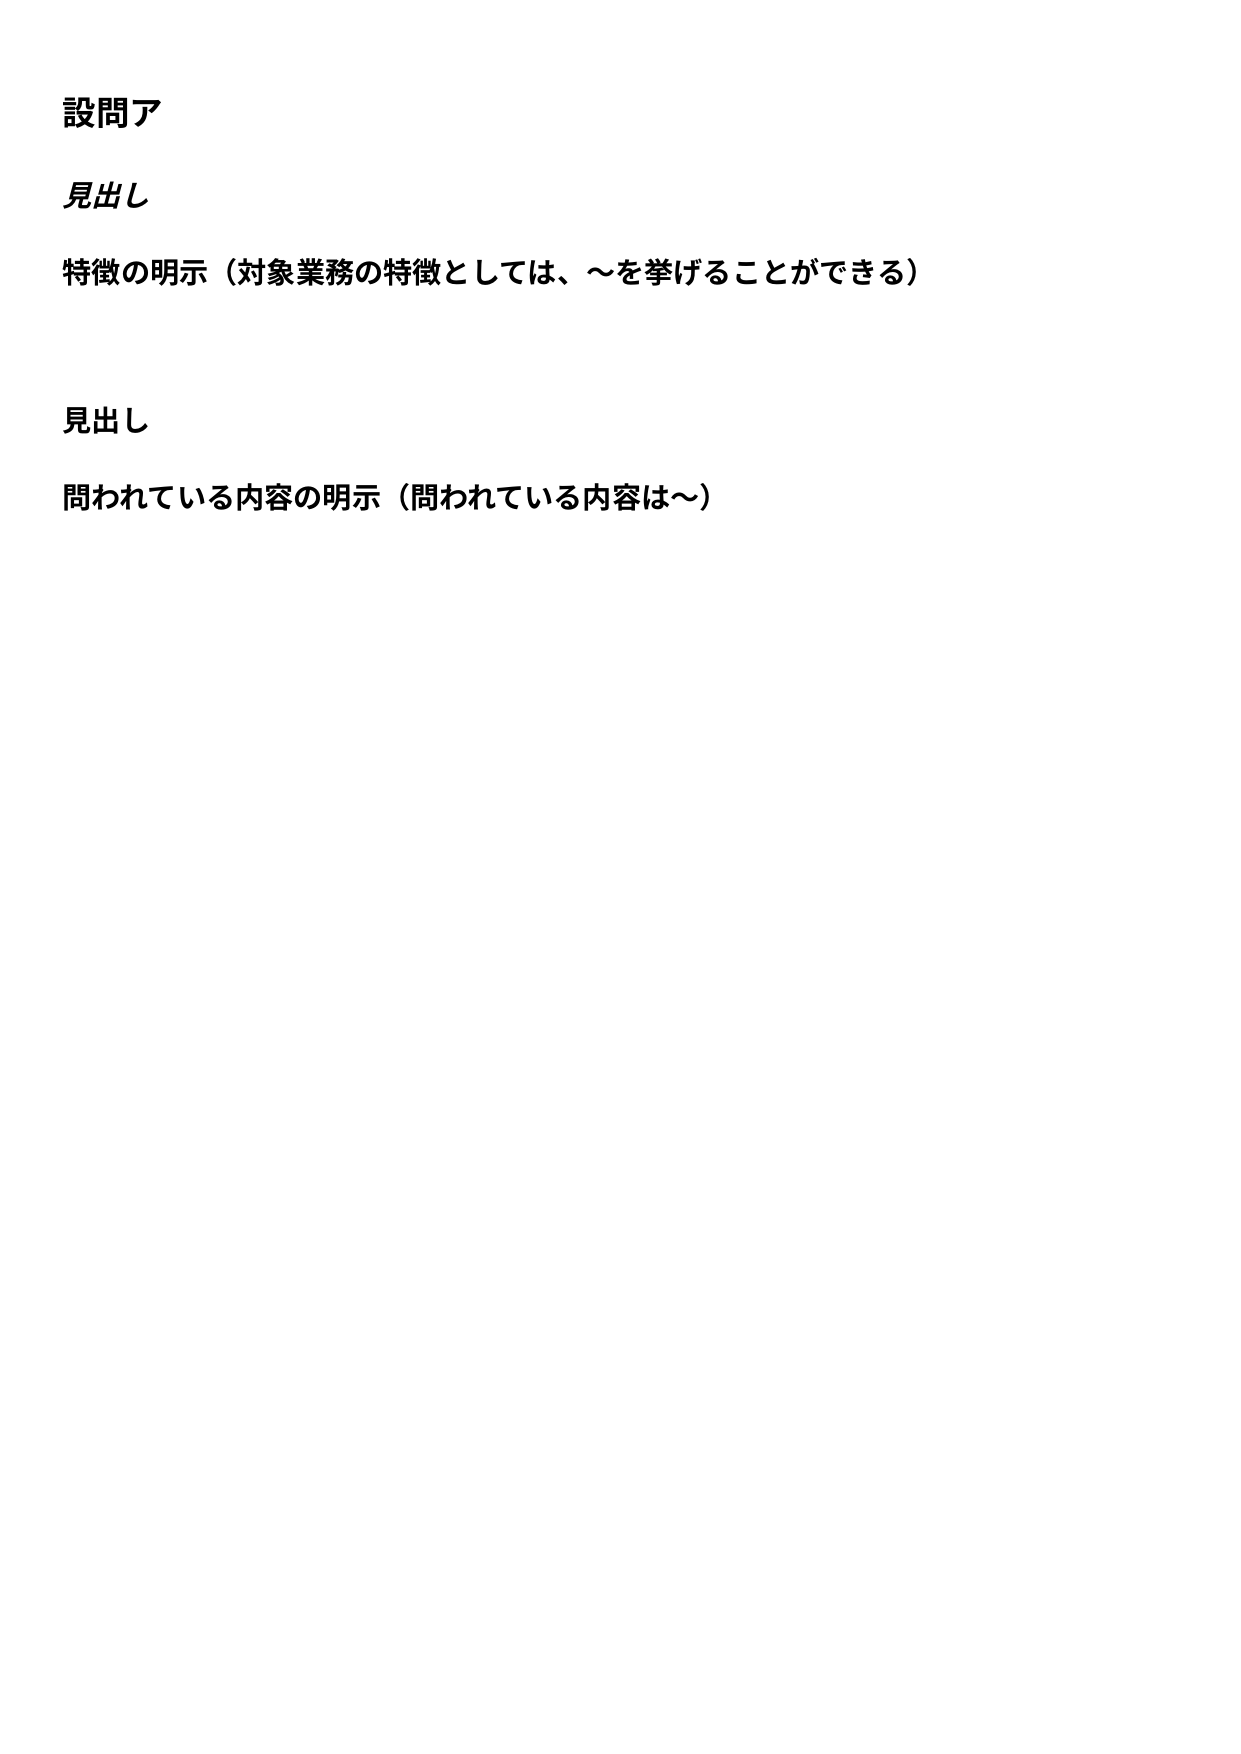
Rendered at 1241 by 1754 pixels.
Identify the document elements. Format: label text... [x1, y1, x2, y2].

subtitle 特徴の明示（対象業務の特徴としては、～を挙げることができる） [62, 252, 1122, 292]
subtitle 設問ア [62, 89, 1122, 135]
subtitle 問われている内容の明示（問われている内容は～） [62, 477, 1122, 517]
subtitle 見出し [62, 400, 1122, 440]
subtitle 見出し [62, 172, 1122, 214]
